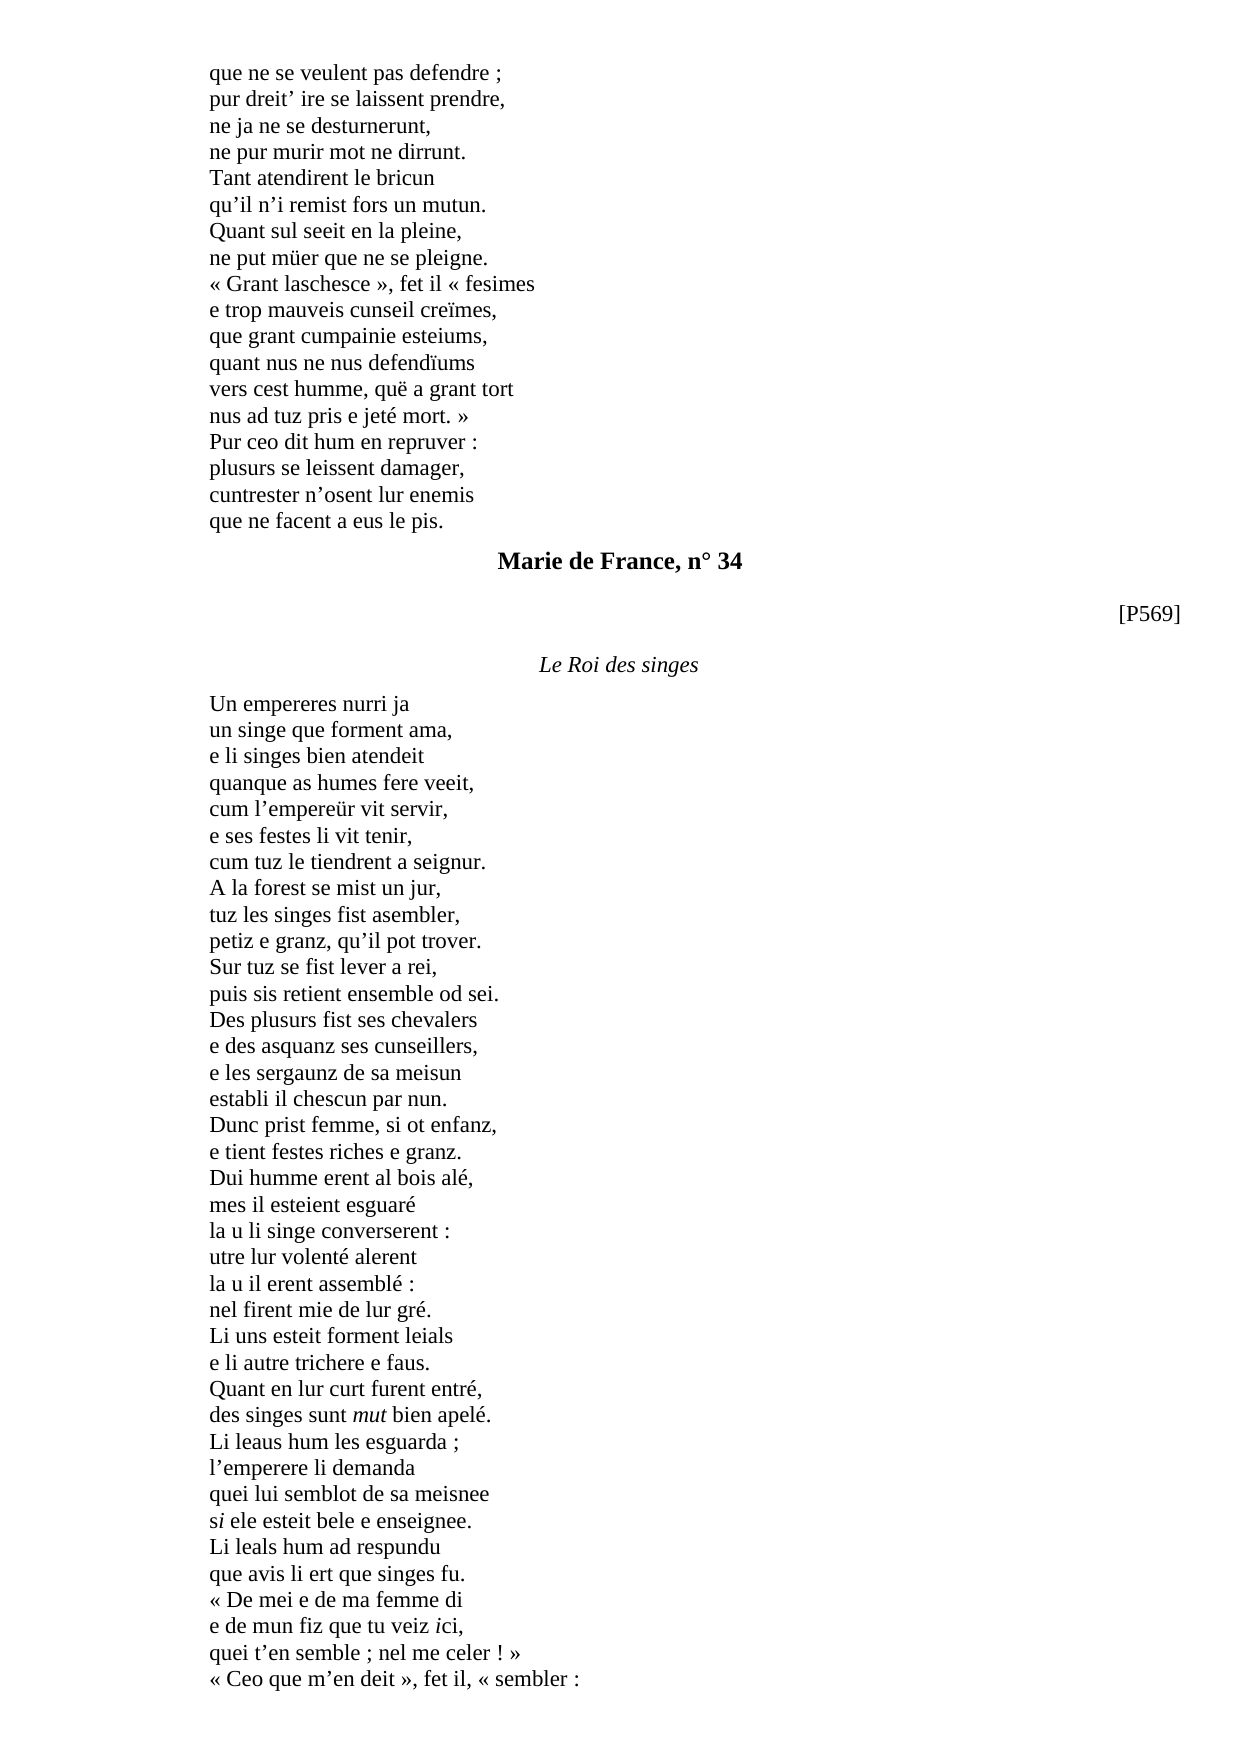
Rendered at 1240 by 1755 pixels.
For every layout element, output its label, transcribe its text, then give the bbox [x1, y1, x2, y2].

text Li leaus hum les esguarda ; [209, 1428, 1181, 1454]
text que ne facent a eus le pis. [209, 507, 1181, 533]
text un singe que forment ama, [209, 716, 1181, 743]
text vers cest humme, quë a grant tort [209, 375, 1181, 402]
text Sur tuz se fist lever a rei, [209, 953, 1181, 980]
text que grant cumpainie esteiums, [209, 323, 1181, 349]
text quant nus ne nus defendïums [209, 349, 1181, 375]
text Tant atendirent le bricun [209, 164, 1181, 191]
text si ele esteit bele e enseignee. [209, 1507, 1181, 1533]
text Des plusurs fist ses chevalers [209, 1006, 1181, 1032]
text e de mun fiz que tu veiz ici, [209, 1612, 1181, 1639]
text Quant en lur curt furent entré, [209, 1375, 1181, 1401]
text e li singes bien atendeit [209, 743, 1181, 769]
text Dui humme erent al bois alé, [209, 1164, 1181, 1191]
text nus ad tuz pris e jeté mort. » [209, 402, 1181, 428]
text petiz e granz, qu’il pot trover. [209, 927, 1181, 953]
text puis sis retient ensemble od sei. [209, 980, 1181, 1006]
text que avis li ert que singes fu. [209, 1559, 1181, 1586]
text e li autre trichere e faus. [209, 1349, 1181, 1375]
text quei lui semblot de sa meisnee [209, 1481, 1181, 1507]
text quei t’en semble ; nel me celer ! » [209, 1639, 1181, 1665]
text Li leals hum ad respundu [209, 1533, 1181, 1559]
text cum tuz le tiendrent a seignur. [209, 848, 1181, 874]
text quanque as humes fere veeit, [209, 769, 1181, 795]
text ne pur murir mot ne dirrunt. [209, 138, 1181, 164]
text nel firent mie de lur gré. [209, 1296, 1181, 1322]
text ne put müer que ne se pleigne. [209, 243, 1181, 270]
text pur dreit’ ire se laissent prendre, [209, 85, 1181, 112]
text « Ceo que m’en deit », fet il, « sembler : [209, 1665, 1181, 1691]
text tuz les singes fist asembler, [209, 901, 1181, 927]
text qu’il n’i remist fors un mutun. [209, 191, 1181, 217]
text A la forest se mist un jur, [209, 874, 1181, 901]
text Le Roi des singes [59, 651, 1181, 677]
text la u il erent assemblé : [209, 1270, 1181, 1296]
text ne ja ne se desturnerunt, [209, 112, 1181, 138]
text e ses festes li vit tenir, [209, 822, 1181, 848]
text utre lur volenté alerent [209, 1243, 1181, 1270]
text la u li singe converserent : [209, 1217, 1181, 1243]
text establi il chescun par nun. [209, 1085, 1181, 1112]
text cum l’empereür vit servir, [209, 795, 1181, 822]
text e les sergaunz de sa meisun [209, 1059, 1181, 1085]
text Li uns esteit forment leials [209, 1322, 1181, 1349]
text mes il esteient esguaré [209, 1191, 1181, 1217]
text cuntrester n’osent lur enemis [209, 481, 1181, 507]
text Dunc prist femme, si ot enfanz, [209, 1112, 1181, 1138]
text des singes sunt mut bien apelé. [209, 1401, 1181, 1428]
text e des asquanz ses cunseillers, [209, 1032, 1181, 1059]
text e trop mauveis cunseil creïmes, [209, 296, 1181, 323]
text Pur ceo dit hum en repruver : [209, 428, 1181, 454]
text Quant sul seeit en la pleine, [209, 217, 1181, 243]
text Marie de France, n° 34 [59, 546, 1181, 575]
text « De mei e de ma femme di [209, 1586, 1181, 1612]
text Un empereres nurri ja [209, 690, 1181, 716]
text e tient festes riches e granz. [209, 1138, 1181, 1164]
text plusurs se leissent damager, [209, 454, 1181, 481]
text « Grant laschesce », fet il « fesimes [209, 270, 1181, 296]
text que ne se veulent pas defendre ; [209, 59, 1181, 85]
text l’emperere li demanda [209, 1454, 1181, 1481]
text [P569] [59, 600, 1181, 626]
